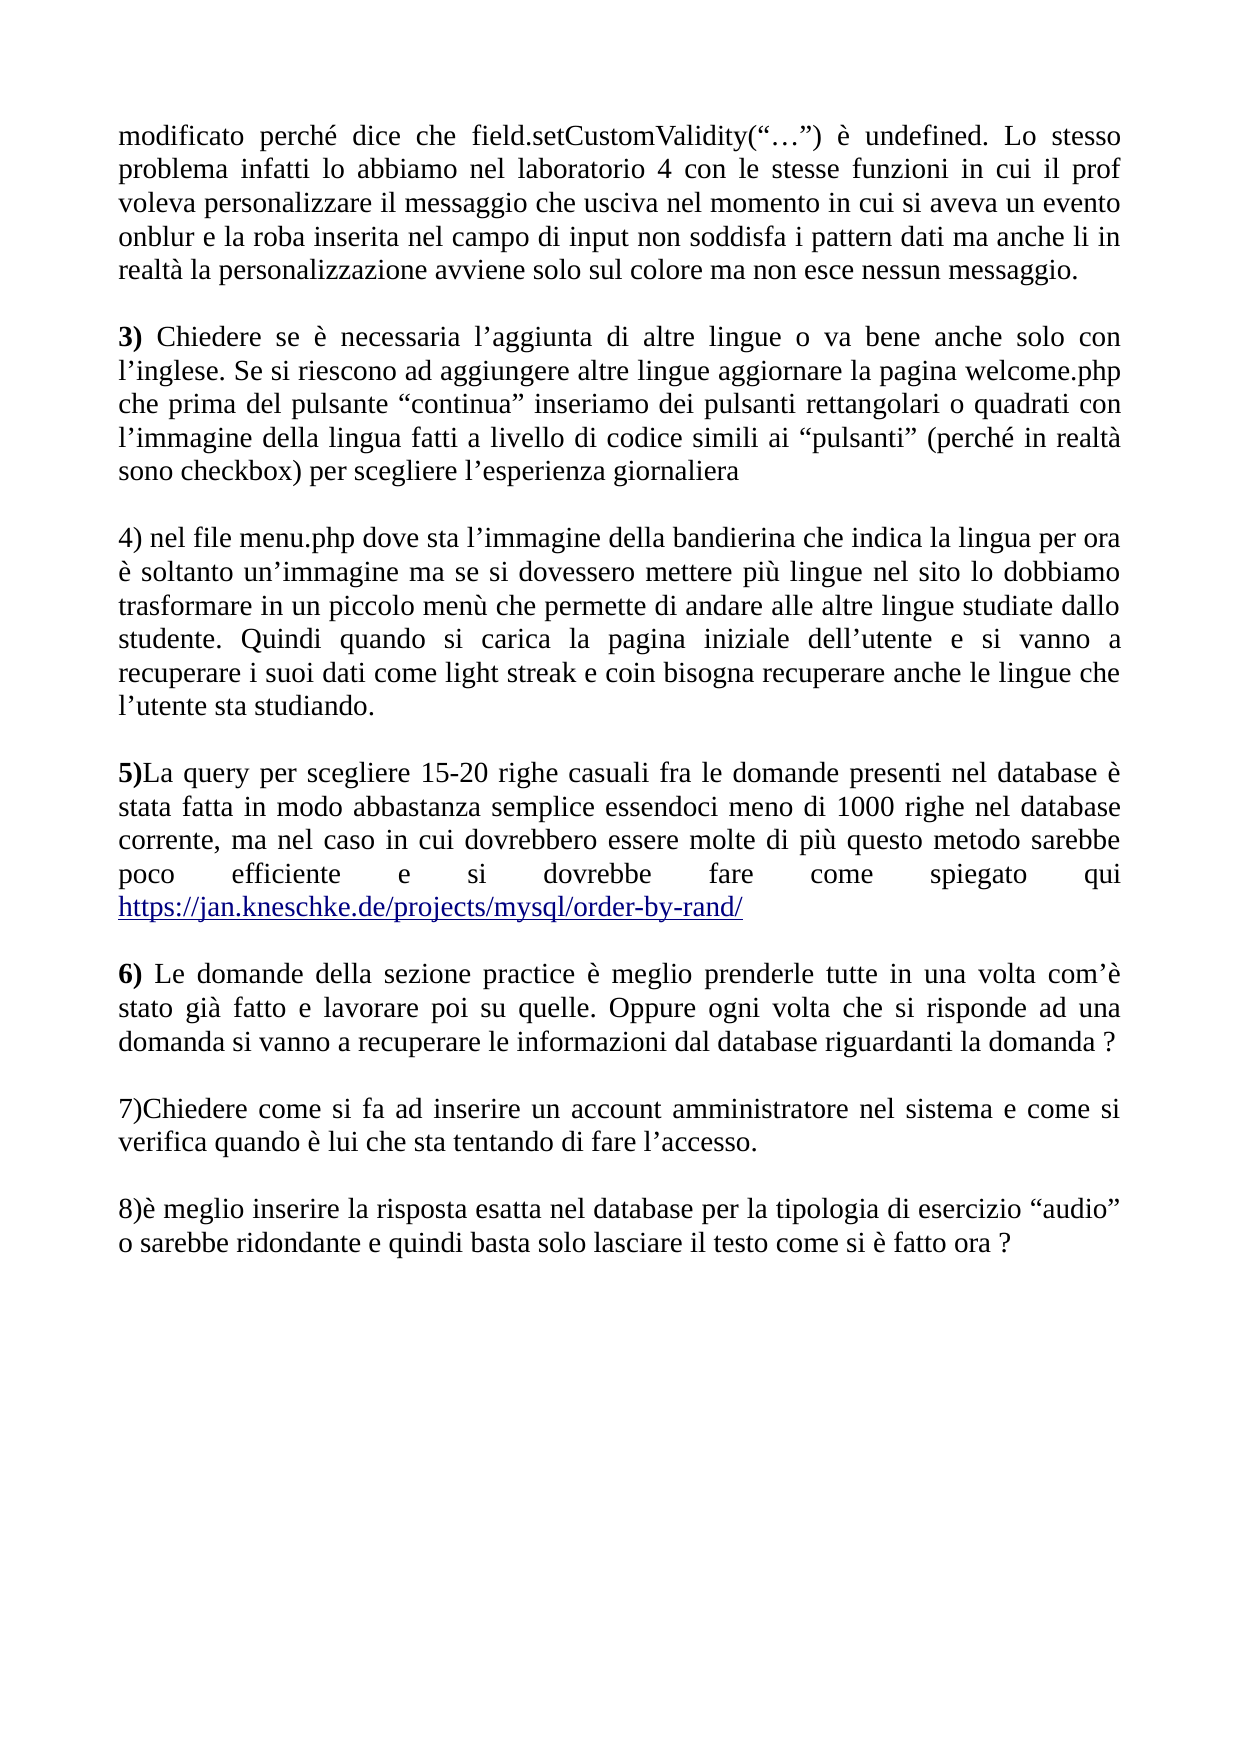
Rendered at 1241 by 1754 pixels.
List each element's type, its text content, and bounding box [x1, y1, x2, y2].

text 8)è meglio inserire la risposta esatta nel database per la tipologia di esercizio “audio” o sarebbe ridondante e quindi basta solo lasciare il testo come si è fatto ora ? [118, 1191, 1122, 1258]
text 3) Chiedere se è necessaria l’aggiunta di altre lingue o va bene anche solo con l’inglese. Se si riescono ad aggiungere altre lingue aggiornare la pagina welcome.php che prima del pulsante “continua” inseriamo dei pulsanti rettangolari o quadrati con l’immagine della lingua fatti a livello di codice simili ai “pulsanti” (perché in realtà sono checkbox) per scegliere l’esperienza giornaliera [118, 319, 1122, 487]
text 4) nel file menu.php dove sta l’immagine della bandierina che indica la lingua per ora è soltanto un’immagine ma se si dovessero mettere più lingue nel sito lo dobbiamo trasformare in un piccolo menù che permette di andare alle altre lingue studiate dallo studente. Quindi quando si carica la pagina iniziale dell’utente e si vanno a recuperare i suoi dati come light streak e coin bisogna recuperare anche le lingue che l’utente sta studiando. [118, 521, 1122, 722]
text modificato perché dice che field.setCustomValidity(“…”) è undefined. Lo stesso problema infatti lo abbiamo nel laboratorio 4 con le stesse funzioni in cui il prof voleva personalizzare il messaggio che usciva nel momento in cui si aveva un evento onblur e la roba inserita nel campo di input non soddisfa i pattern dati ma anche li in realtà la personalizzazione avviene solo sul colore ma non esce nessun messaggio. [118, 118, 1122, 286]
text 5)La query per scegliere 15-20 righe casuali fra le domande presenti nel database è stata fatta in modo abbastanza semplice essendoci meno di 1000 righe nel database corrente, ma nel caso in cui dovrebbero essere molte di più questo metodo sarebbe poco efficiente e si dovrebbe fare come spiegato qui https://jan.kneschke.de/projects/mysql/order-by-rand/ [118, 755, 1122, 923]
text 7)Chiedere come si fa ad inserire un account amministratore nel sistema e come si verifica quando è lui che sta tentando di fare l’accesso. [118, 1091, 1122, 1158]
text 6) Le domande della sezione practice è meglio prenderle tutte in una volta com’è stato già fatto e lavorare poi su quelle. Oppure ogni volta che si risponde ad una domanda si vanno a recuperare le informazioni dal database riguardanti la domanda ? [118, 957, 1122, 1057]
